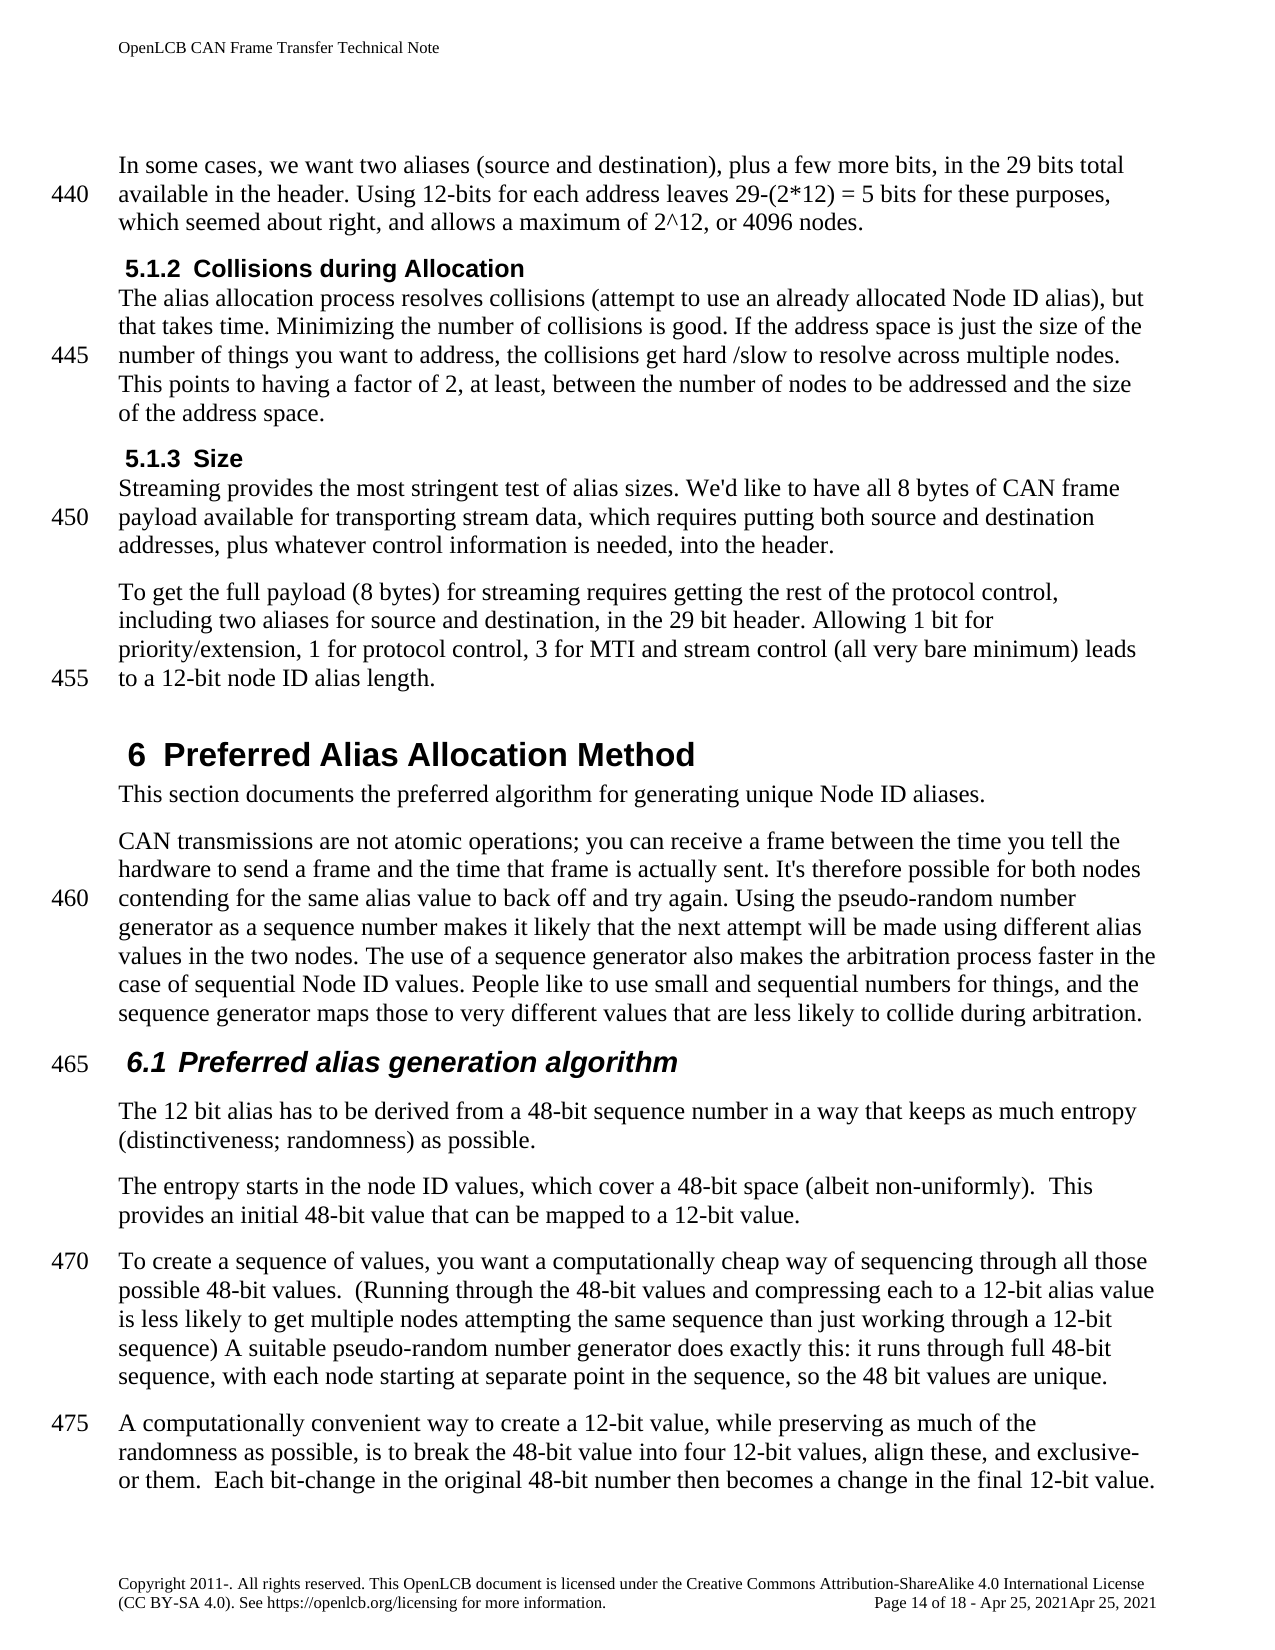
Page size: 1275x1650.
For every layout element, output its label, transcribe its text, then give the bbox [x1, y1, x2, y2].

text To get the full payload (8 bytes) for streaming requires getting the rest of the protocol control, including two aliases for source and destination, in the 29 bit header. Allowing 1 bit for priority/extension, 1 for protocol control, 3 for MTI and stream control (all very bare minimum) leads to a 12-bit node ID alias length. [118, 577, 1157, 692]
text The entropy starts in the node ID values, which cover a 48-bit space (albeit non-uniformly). This provides an initial 48-bit value that can be mapped to a 12-bit value. [118, 1171, 1157, 1229]
text To create a sequence of values, you want a computationally cheap way of sequencing through all those possible 48-bit values. (Running through the 48-bit values and compressing each to a 12-bit alias value is less likely to get multiple nodes attempting the same sequence than just working through a 12-bit sequence) A suitable pseudo-random number generator does exactly this: it runs through full 48-bit sequence, with each node starting at separate point in the sequence, so the 48 bit values are unique. [118, 1246, 1157, 1390]
text In some cases, we want two aliases (source and destination), plus a few more bits, in the 29 bits total available in the header. Using 12-bits for each address leaves 29-(2*12) = 5 bits for these purposes, which seemed about right, and allows a maximum of 2^12, or 4096 nodes. [118, 150, 1157, 236]
text CAN transmissions are not atomic operations; you can receive a frame between the time you tell the hardware to send a frame and the time that frame is actually sent. It's therefore possible for both nodes contending for the same alias value to back off and try again. Using the pseudo-random number generator as a sequence number makes it likely that the next attempt will be made using different alias values in the two nodes. The use of a sequence generator also makes the arbitration process faster in the case of sequential Node ID values. People like to use small and sequential numbers for things, and the sequence generator maps those to very different values that are less likely to collide during arbitration. [118, 826, 1157, 1027]
text Streaming provides the most stringent test of alias sizes. We'd like to have all 8 bytes of CAN frame payload available for transporting stream data, which requires putting both source and destination addresses, plus whatever control information is needed, into the header. [118, 473, 1157, 559]
text A computationally convenient way to create a 12-bit value, while preserving as much of the randomness as possible, is to break the 48-bit value into four 12-bit values, align these, and exclusive-or them. Each bit-change in the original 48-bit number then becomes a change in the final 12-bit value. [118, 1408, 1157, 1494]
text This section documents the preferred algorithm for generating unique Node ID aliases. [118, 779, 1157, 808]
subtitle Size [118, 444, 1157, 473]
text The 12 bit alias has to be derived from a 48-bit sequence number in a way that keeps as much entropy (distinctiveness; randomness) as possible. [118, 1096, 1157, 1153]
subtitle Preferred alias generation algorithm [118, 1045, 1157, 1078]
text The alias allocation process resolves collisions (attempt to use an already allocated Node ID alias), but that takes time. Minimizing the number of collisions is good. If the address space is just the size of the number of things you want to address, the collisions get hard /slow to resolve across multiple nodes. This points to having a factor of 2, at least, between the number of nodes to be addressed and the size of the address space. [118, 283, 1157, 426]
subtitle Preferred Alias Allocation Method [118, 734, 1157, 773]
subtitle Collisions during Allocation [118, 254, 1157, 283]
